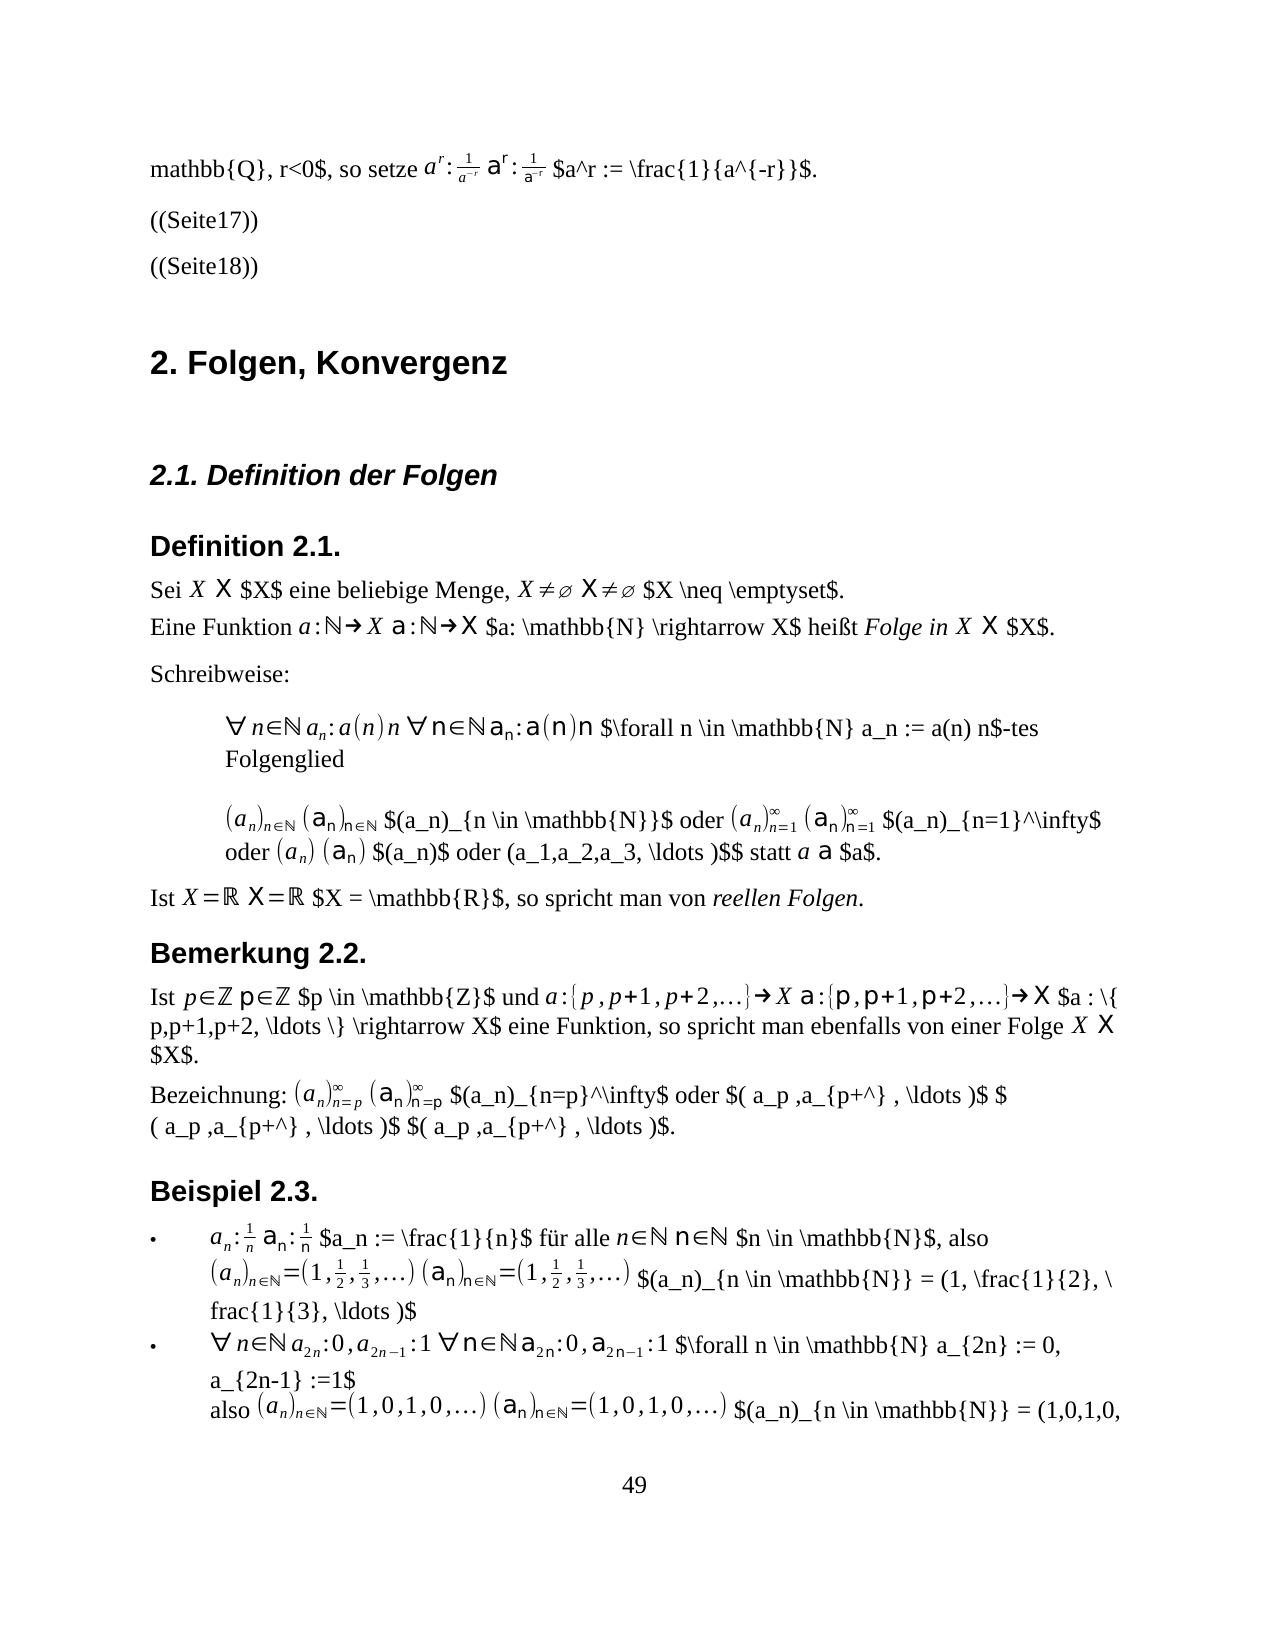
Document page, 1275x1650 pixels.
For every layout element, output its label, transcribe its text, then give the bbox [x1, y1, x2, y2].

subtitle 2. Folgen, Konvergenz [150, 343, 1125, 420]
list $\forall n \in \mathbb{N} a_{2n} := 0, a_{2n-1} :=1$ also $(a_n)_{n \in \mathbb{N}} = (1,0,1,0, \ldots )$ [150, 1329, 1125, 1422]
text $\forall n \in \mathbb{N} a_n := a(n) n$-tes Folgenglied [225, 712, 1125, 772]
text Ist $p \in \mathbb{Z}$ und $a : \{ p,p+1,p+2, \ldots \} \rightarrow X$ eine Funktion, so spricht man ebenfalls von einer Folge $X$. [150, 982, 1125, 1069]
text Ist $X = \mathbb{R}$, so spricht man von reellen Folgen. [150, 883, 1125, 911]
subtitle Beispiel 2.3. [150, 1174, 1125, 1207]
list $a_n := \frac{1}{n}$ für alle $n \in \mathbb{N}$, also $(a_n)_{n \in \mathbb{N}} = (1, \frac{1}{2}, \frac{1}{3}, \ldots )$ [150, 1220, 1125, 1320]
subtitle Definition 2.1. [150, 529, 1125, 562]
text ((Seite17)) [150, 205, 1125, 233]
subtitle Bemerkung 2.2. [150, 936, 1125, 970]
text ((Seite18)) [150, 251, 1125, 309]
text Eine Funktion $a: \mathbb{N} \rightarrow X$ heißt Folge in $X$. [150, 612, 1125, 641]
text Schreibweise: [150, 659, 1125, 688]
text Sei $X$ eine beliebige Menge, $X \neq \emptyset$. [150, 575, 1125, 603]
subtitle 2.1. Definition der Folgen [150, 458, 1125, 491]
text Ist $a&gt;0, r \in \mathbb{Q}, r&lt;0$ $a&gt;0, r \in \mathbb{Q}, r&lt;0$ $a>0, r \in \mathbb{Q}, r<0$, so setze $a^r := \frac{1}{a^{-r}}$. [150, 150, 1125, 187]
text $(a_n)_{n \in \mathbb{N}}$ oder $(a_n)_{n=1}^\infty$ oder $(a_n)$ oder (a_1,a_2,a_3, \ldots )$$ statt $a$. [225, 802, 1125, 868]
text Bezeichnung: $(a_n)_{n=p}^\infty$ oder $( a_p ,a_{p+^} , \ldots )$ $( a_p ,a_{p+^} , \ldots )$ $( a_p ,a_{p+^} , \ldots )$. [150, 1078, 1125, 1140]
